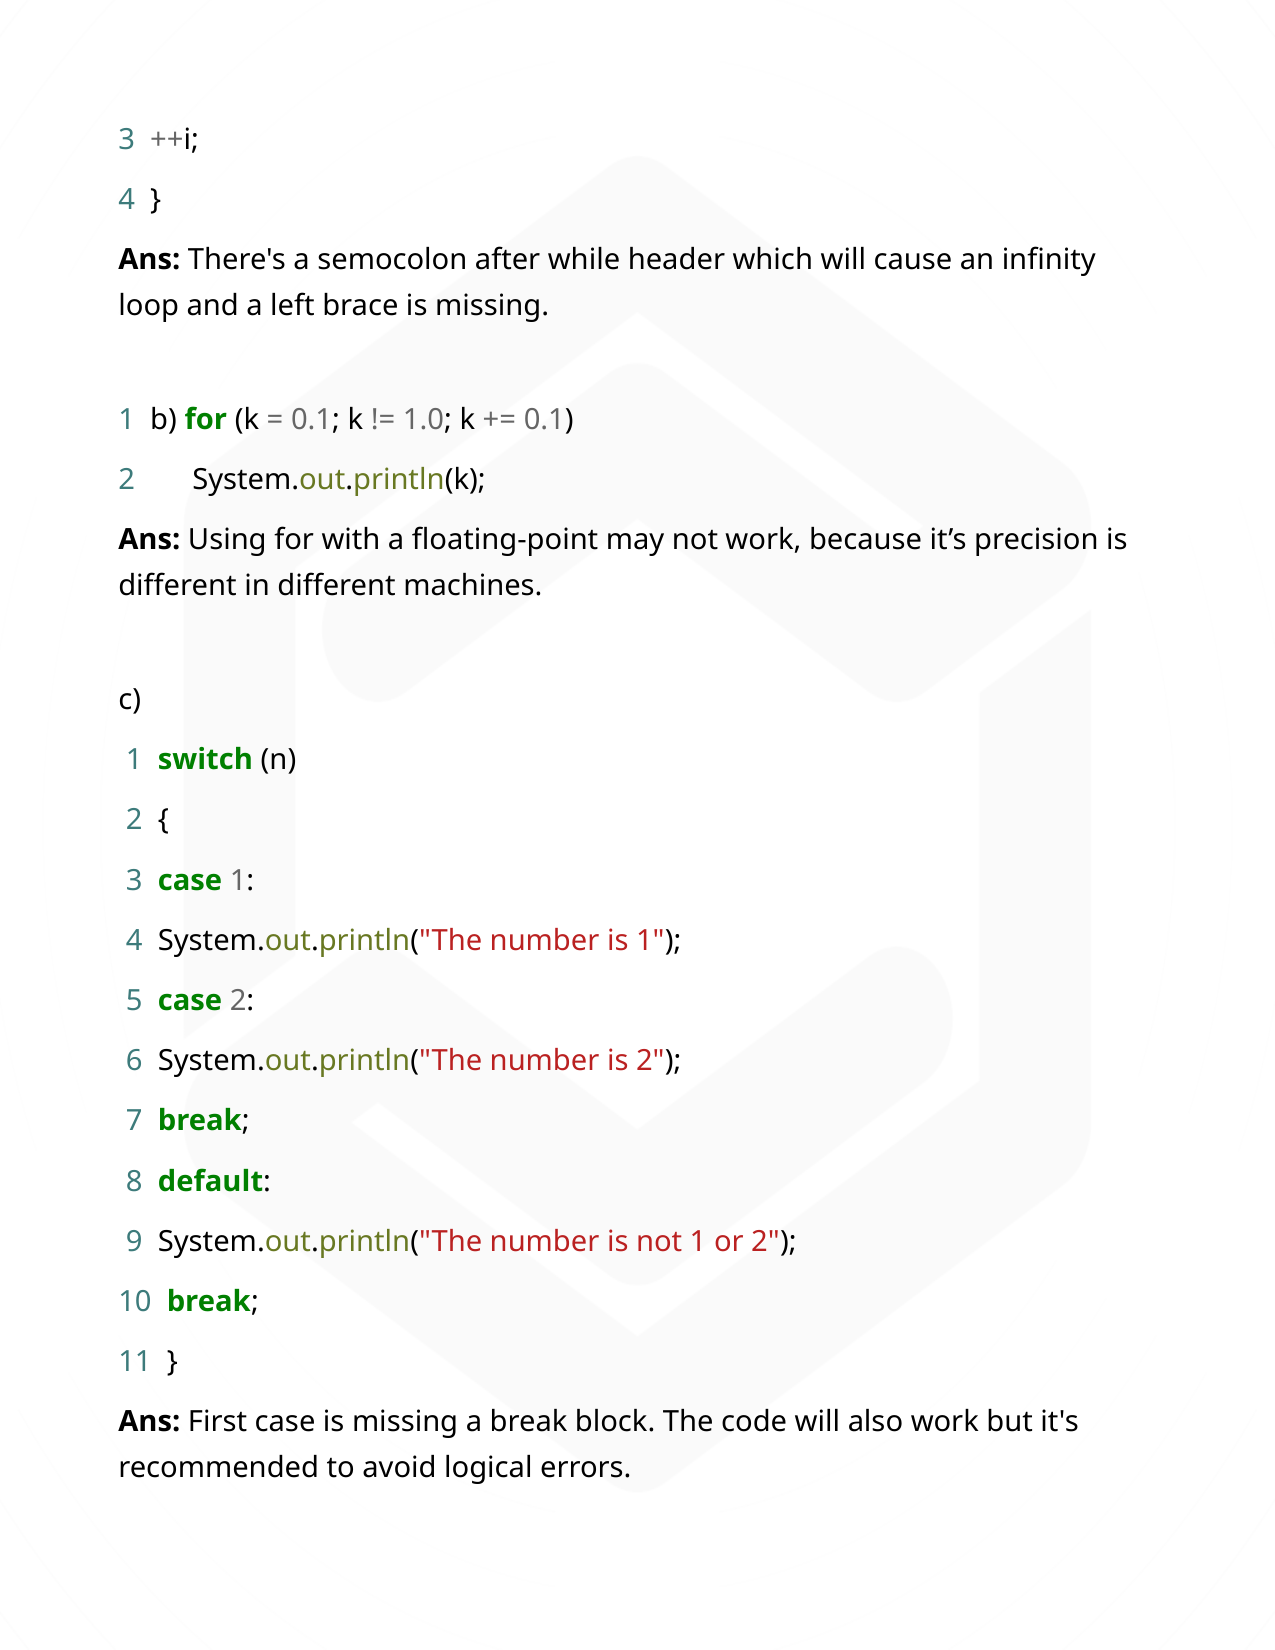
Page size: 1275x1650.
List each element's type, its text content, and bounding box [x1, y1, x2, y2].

text 9 System.out.println("The number is not 1 or 2"); [118, 1220, 1157, 1260]
text 10 break; [118, 1280, 1157, 1320]
text 1 switch (n) [118, 738, 1157, 778]
text 4 } [118, 178, 1157, 218]
text Ans: First case is missing a break block. The code will also work but it's recommended to avoid logical errors. [118, 1401, 1157, 1486]
text 5 case 2: [118, 979, 1157, 1019]
text 2 System.out.println(k); [118, 458, 1157, 498]
text Ans: There's a semocolon after while header which will cause an infinity loop and a left brace is missing. [118, 238, 1157, 324]
text 1 b) for (k = 0.1; k != 1.0; k += 0.1) [118, 398, 1157, 438]
text 8 default: [118, 1160, 1157, 1199]
text 3 ++i; [118, 118, 1157, 158]
text 2 { [118, 798, 1157, 838]
text c) [118, 678, 1157, 718]
text Ans: Using for with a floating-point may not work, because it’s precision is different in different machines. [118, 518, 1157, 604]
text 11 } [118, 1340, 1157, 1380]
text 7 break; [118, 1099, 1157, 1139]
text 6 System.out.println("The number is 2"); [118, 1039, 1157, 1079]
text 4 System.out.println("The number is 1"); [118, 919, 1157, 959]
text 3 case 1: [118, 859, 1157, 898]
